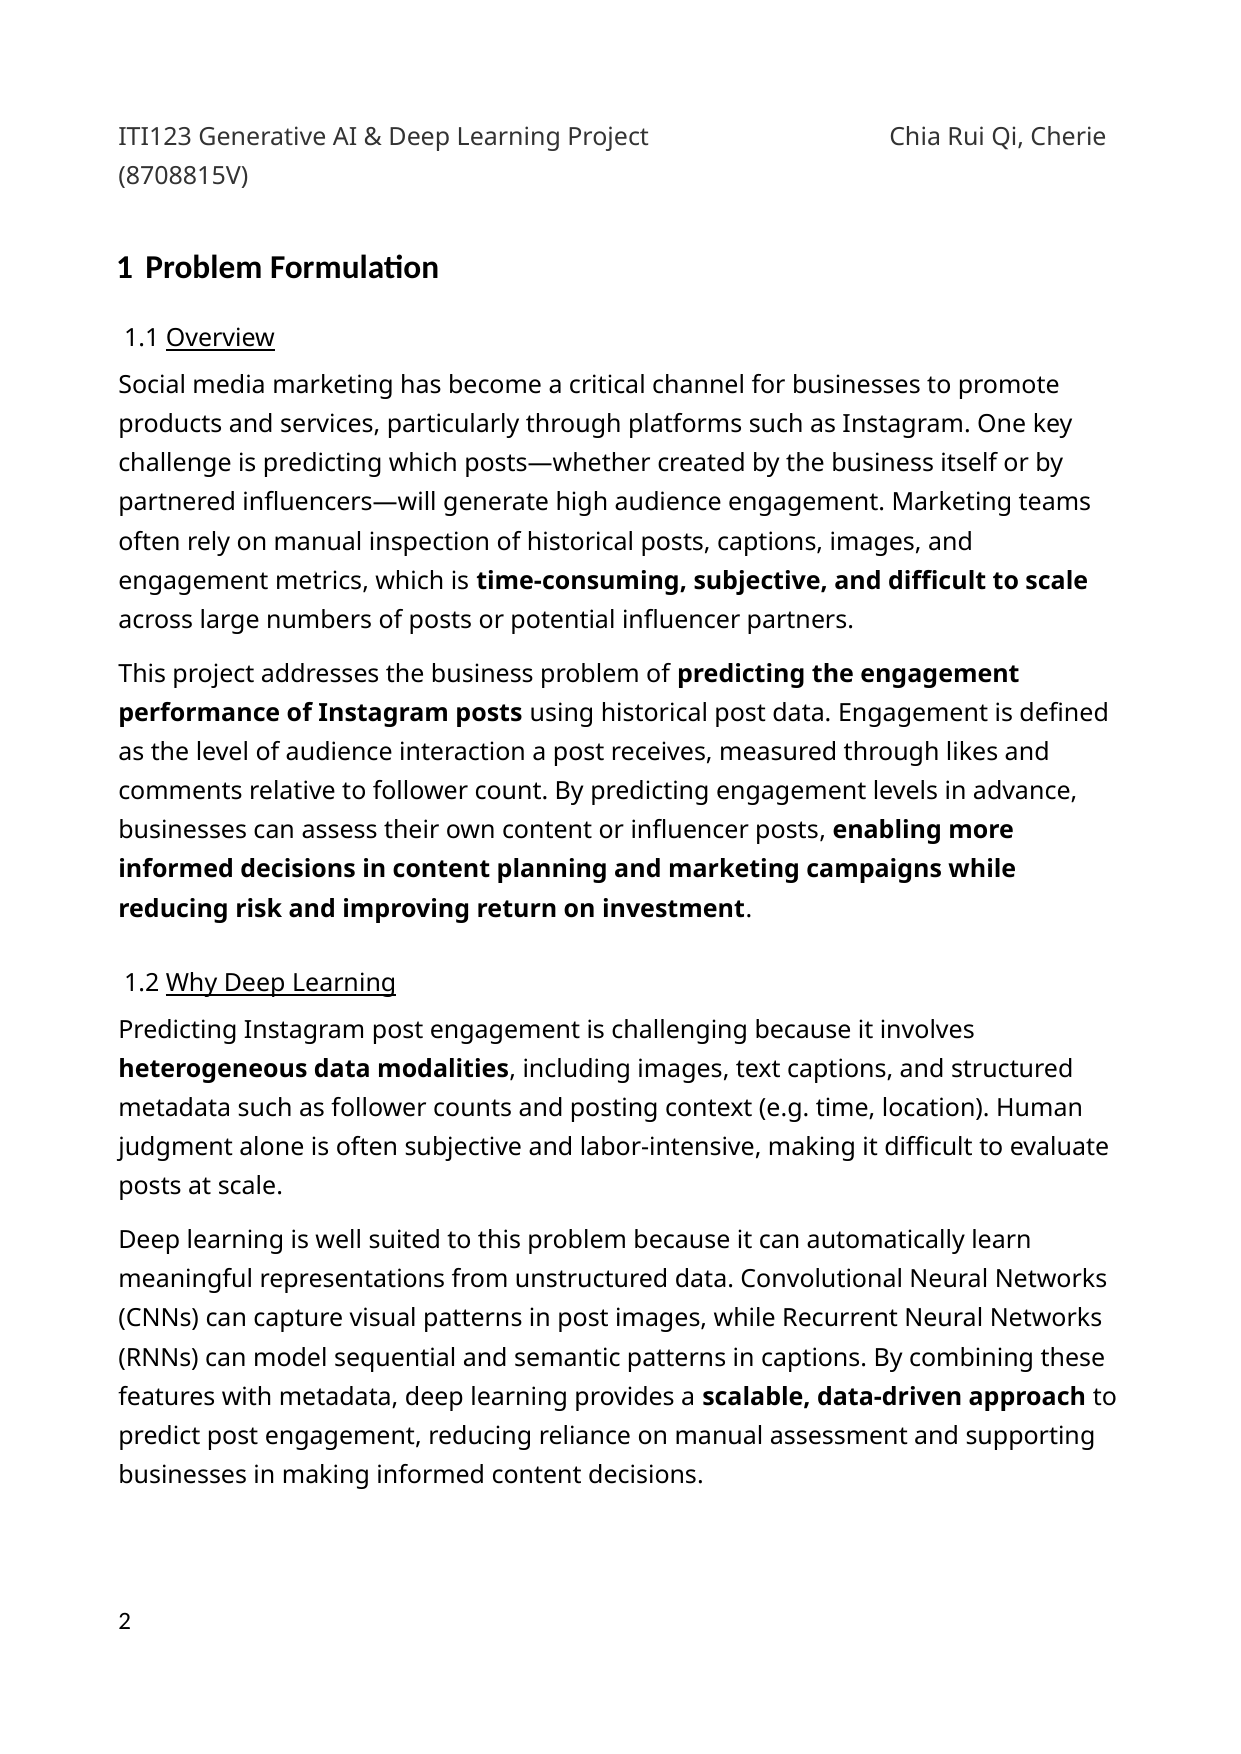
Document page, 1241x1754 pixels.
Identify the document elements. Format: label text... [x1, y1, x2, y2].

text This project addresses the business problem of predicting the engagement performance of Instagram posts using historical post data. Engagement is defined as the level of audience interaction a post receives, measured through likes and comments relative to follower count. By predicting engagement levels in advance, businesses can assess their own content or influencer posts, enabling more informed decisions in content planning and marketing campaigns while reducing risk and improving return on investment. [118, 655, 1122, 924]
text Deep learning is well suited to this problem because it can automatically learn meaningful representations from unstructured data. Convolutional Neural Networks (CNNs) can capture visual patterns in post images, while Recurrent Neural Networks (RNNs) can model sequential and semantic patterns in captions. By combining these features with metadata, deep learning provides a scalable, data-driven approach to predict post engagement, reducing reliance on manual assessment and supporting businesses in making informed content decisions. [118, 1222, 1122, 1491]
text Predicting Instagram post engagement is challenging because it involves heterogeneous data modalities, including images, text captions, and structured metadata such as follower counts and posting context (e.g. time, location). Human judgment alone is often subjective and labor-intensive, making it difficult to evaluate posts at scale. [118, 1011, 1122, 1202]
subtitle Overview [124, 320, 1122, 354]
subtitle Why Deep Learning [124, 965, 1122, 999]
subtitle Problem Formulation [116, 246, 1122, 287]
text Social media marketing has become a critical channel for businesses to promote products and services, particularly through platforms such as Instagram. One key challenge is predicting which posts—whether created by the business itself or by partnered influencers—will generate high audience engagement. Marketing teams often rely on manual inspection of historical posts, captions, images, and engagement metrics, which is time-consuming, subjective, and difficult to scale across large numbers of posts or potential influencer partners. [118, 366, 1122, 636]
